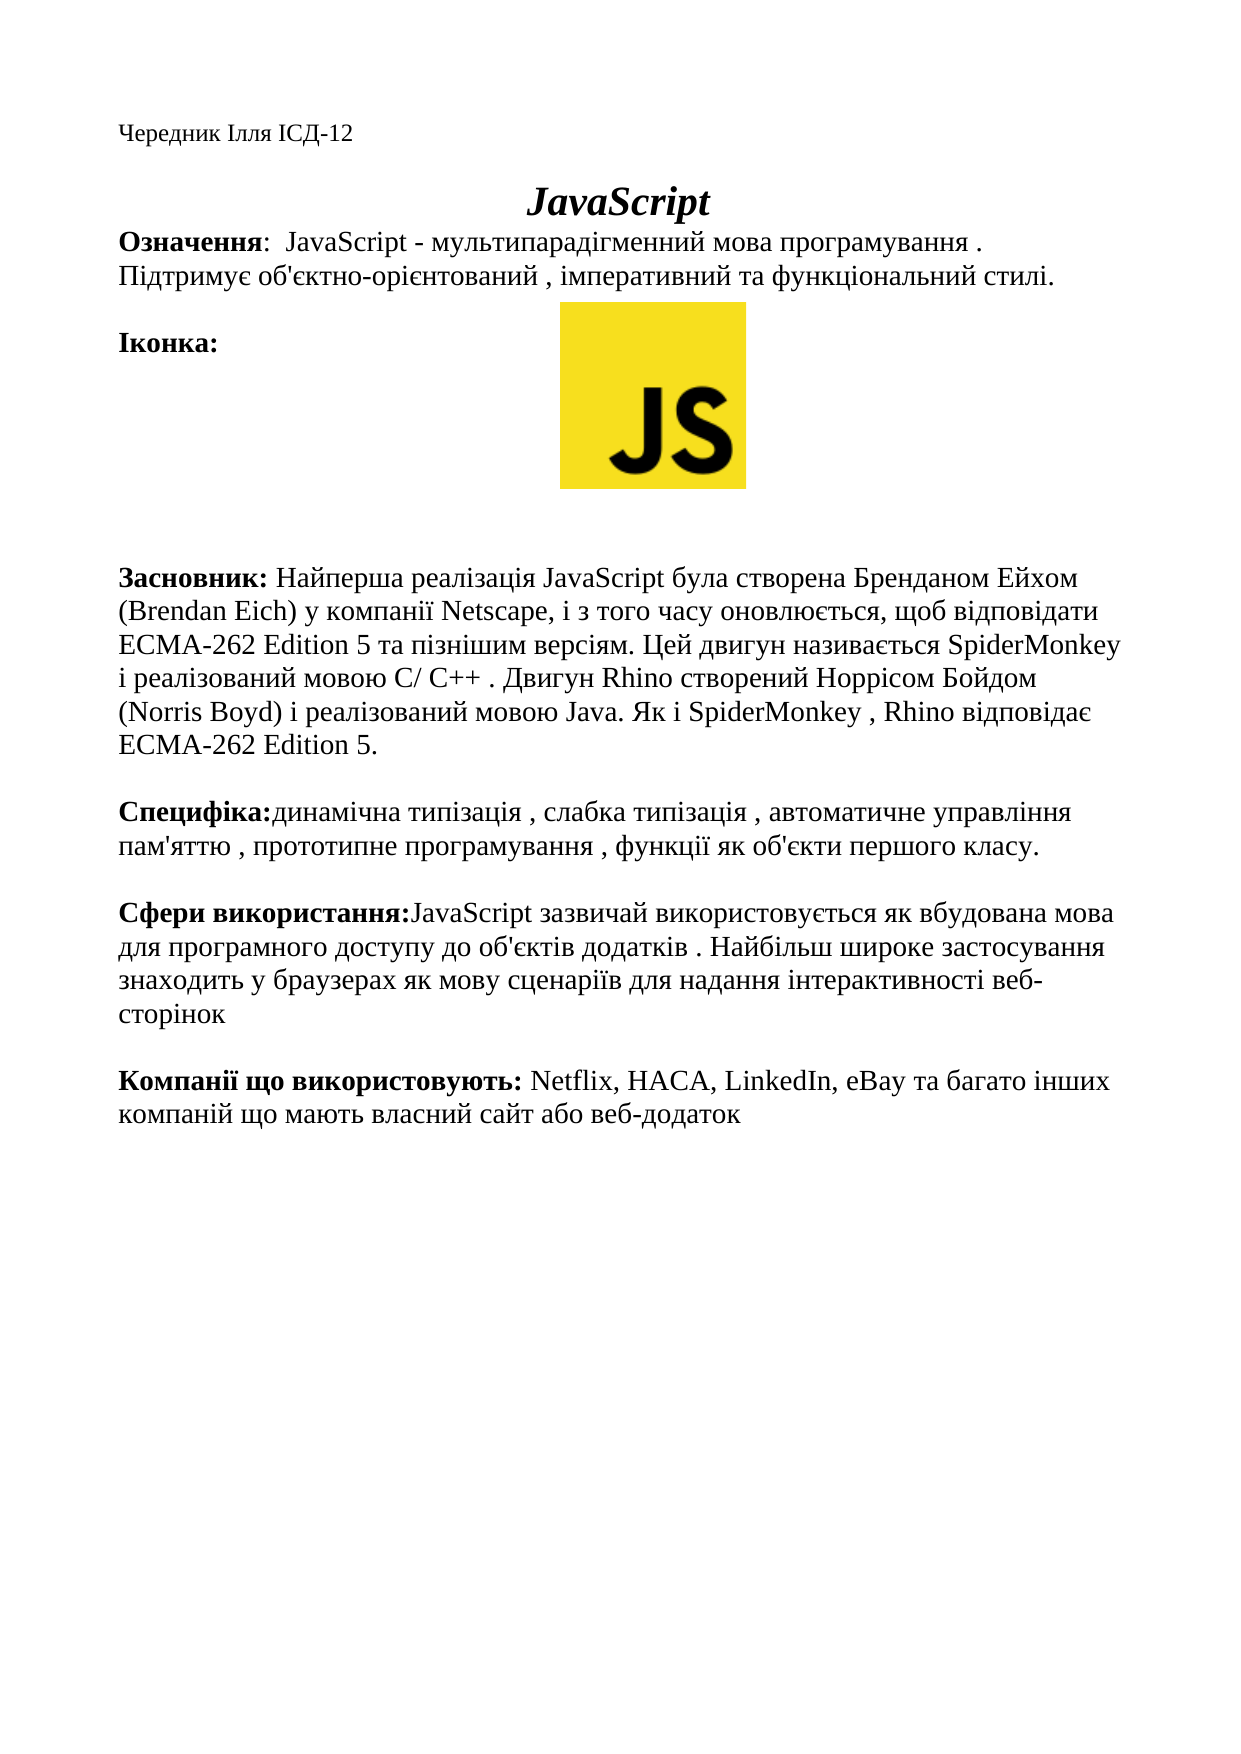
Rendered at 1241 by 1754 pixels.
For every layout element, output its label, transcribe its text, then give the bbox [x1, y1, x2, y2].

text Іконка: [118, 325, 560, 358]
text [747, 325, 1122, 358]
text Засновник: Найперша реалізація JavaScript була створена Бренданом Ейхом (Brendan Eich) у компанії Netscape, і з того часу оновлюється, щоб відповідати ECMA-262 Edition 5 та пізнішим версіям. Цей двигун називається SpiderMonkey і реалізований мовою C/ C++ . Двигун Rhino створений Норрісом Бойдом (Norris Boyd) і реалізований мовою Java. Як і SpiderMonkey , Rhino відповідає ECMA-262 Edition 5. [118, 560, 1122, 761]
text JavaScript [118, 176, 1122, 224]
text Сфери використання:JavaScript зазвичай використовується як вбудована мова для програмного доступу до об'єктів додатків . Найбільш широке застосування знаходить у браузерах як мову сценаріїв для надання інтерактивності веб-сторінок [118, 895, 1122, 1029]
text Означення: JavaScript - мультипарадігменний мова програмування . Підтримує об'єктно-орієнтований , імперативний та функціональний стилі. [118, 224, 1122, 291]
picture [560, 302, 747, 489]
text Специфіка:динамічна типізація , слабка типізація , автоматичне управління пам'яттю , прототипне програмування , функції як об'єкти першого класу. [118, 794, 1122, 862]
text Компанії що використовують: Netflix, НАСА, LinkedIn, eBay та багато інших компаній що мають власний сайт або веб-додаток [118, 1063, 1122, 1130]
